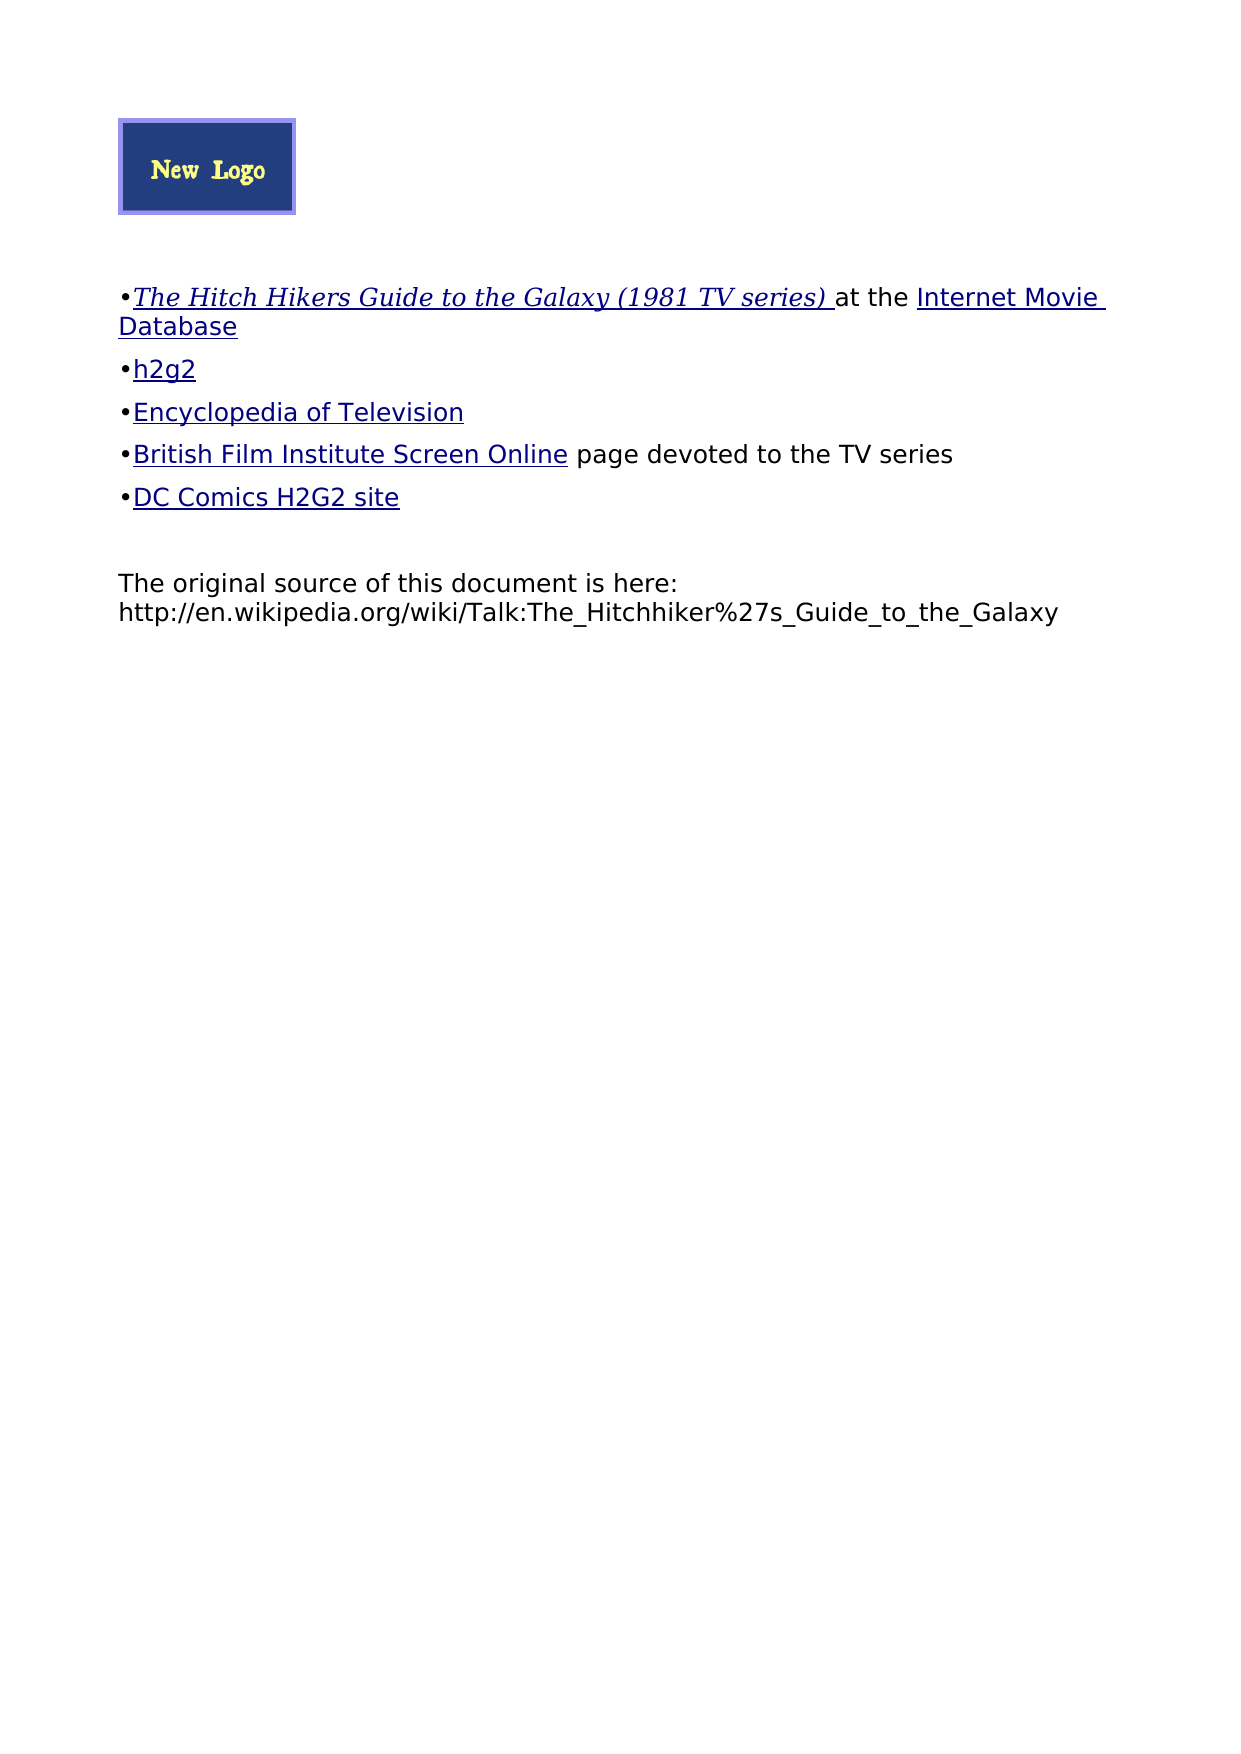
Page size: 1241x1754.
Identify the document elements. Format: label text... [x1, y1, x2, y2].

list The Hitch Hikers Guide to the Galaxy (1981 TV series) at the Internet Movie Database [118, 283, 1122, 342]
text The original source of this document is here: http://en.wikipedia.org/wiki/Talk:The_Hitchhiker%27s_Guide_to_the_Galaxy [118, 569, 1122, 627]
list British Film Institute Screen Online page devoted to the TV series [118, 441, 1122, 470]
picture [118, 118, 296, 215]
list DC Comics H2G2 site [118, 483, 1122, 513]
list h2g2 [118, 355, 1122, 384]
list Encyclopedia of Television [118, 398, 1122, 427]
